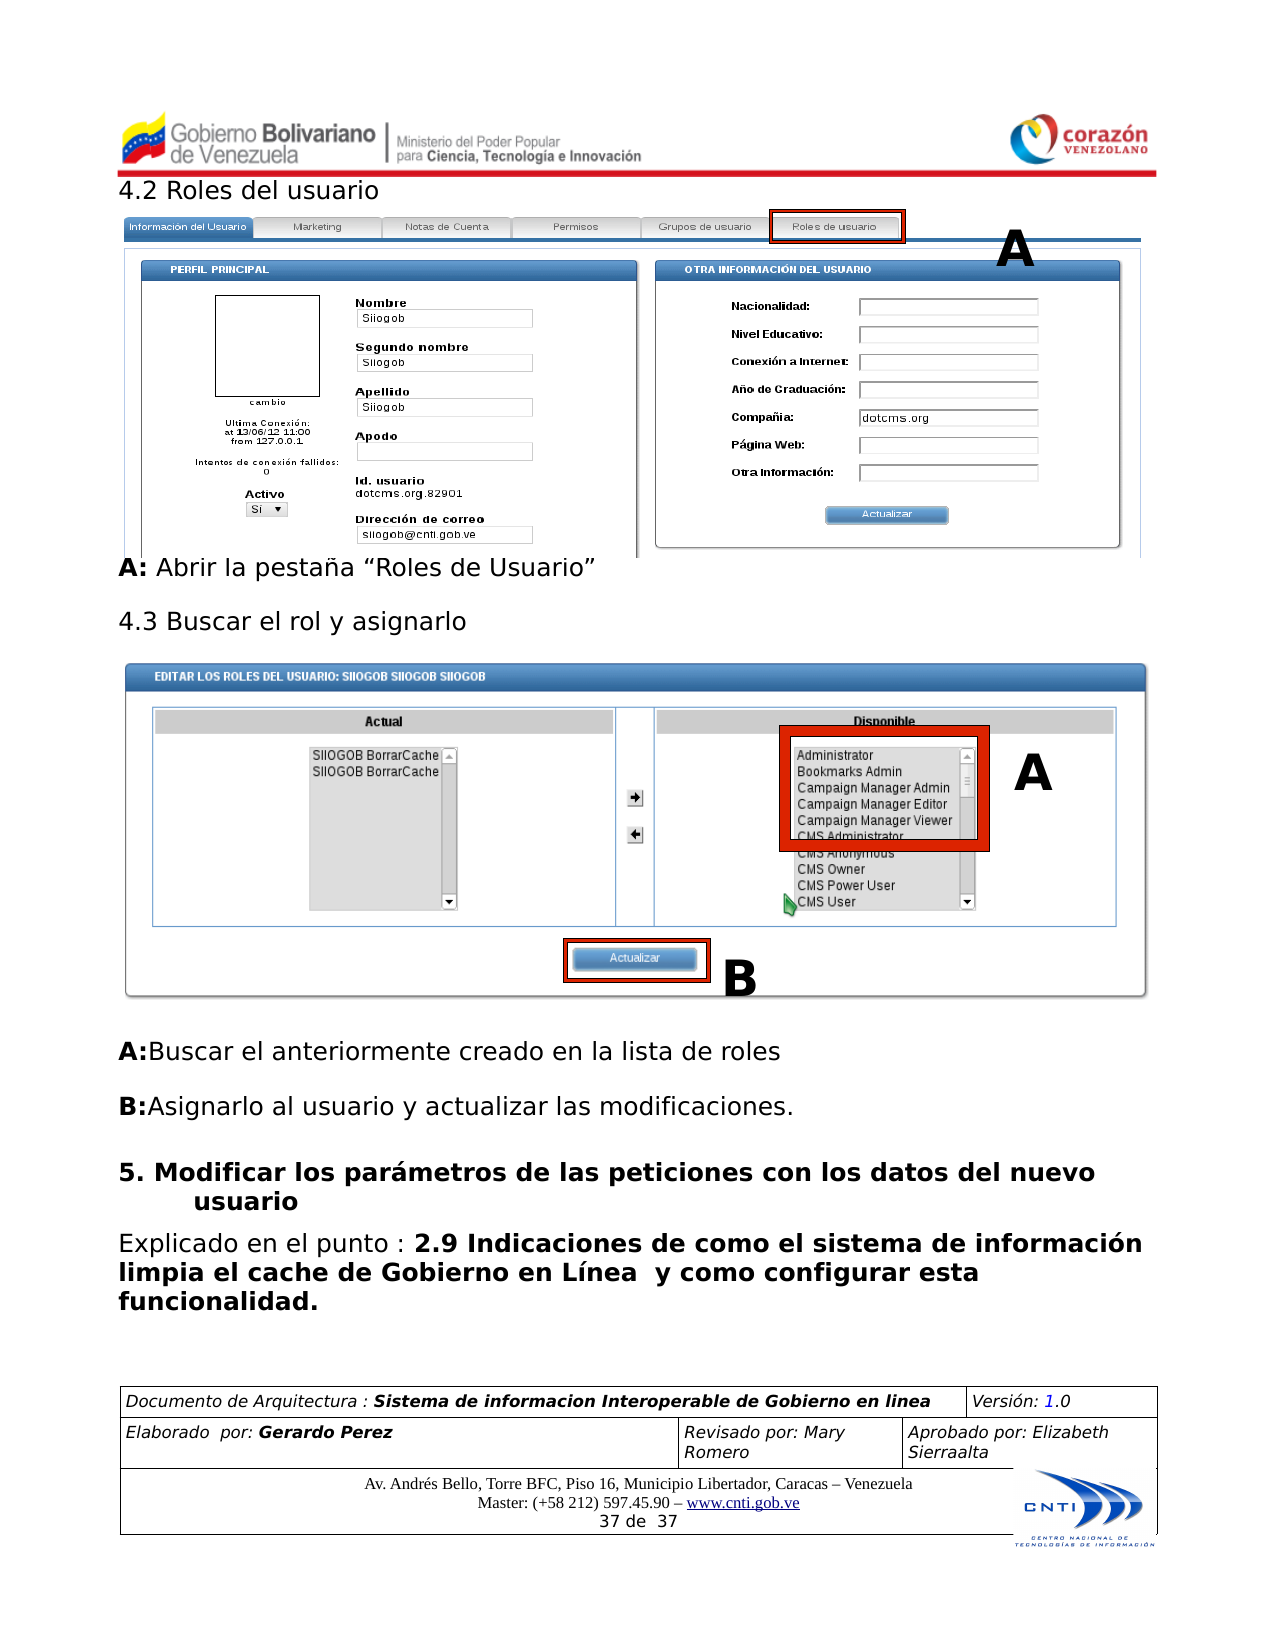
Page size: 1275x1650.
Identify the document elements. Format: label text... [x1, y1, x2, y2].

picture [122, 659, 1152, 1002]
picture [773, 213, 901, 240]
picture [120, 213, 1146, 558]
text A:Buscar el anteriormente creado en la lista de roles [118, 1038, 1157, 1067]
subtitle 5. Modificar los parámetros de las peticiones con los datos del nuevo usuario [118, 1158, 1157, 1217]
text B:Asignarlo al usuario y actualizar las modificaciones. [118, 1092, 1157, 1121]
text Explicado en el punto : 2.9 Indicaciones de como el sistema de información limpia el cache de Gobierno en Línea y como configurar esta funcionalidad. [118, 1229, 1157, 1317]
text A: Abrir la pestaña “Roles de Usuario” [118, 553, 1157, 582]
picture [117, 107, 1157, 177]
text 4.3 Buscar el rol y asignarlo [118, 607, 1157, 636]
text 4.2 Roles del usuario [118, 177, 1157, 206]
picture [1013, 1468, 1156, 1548]
